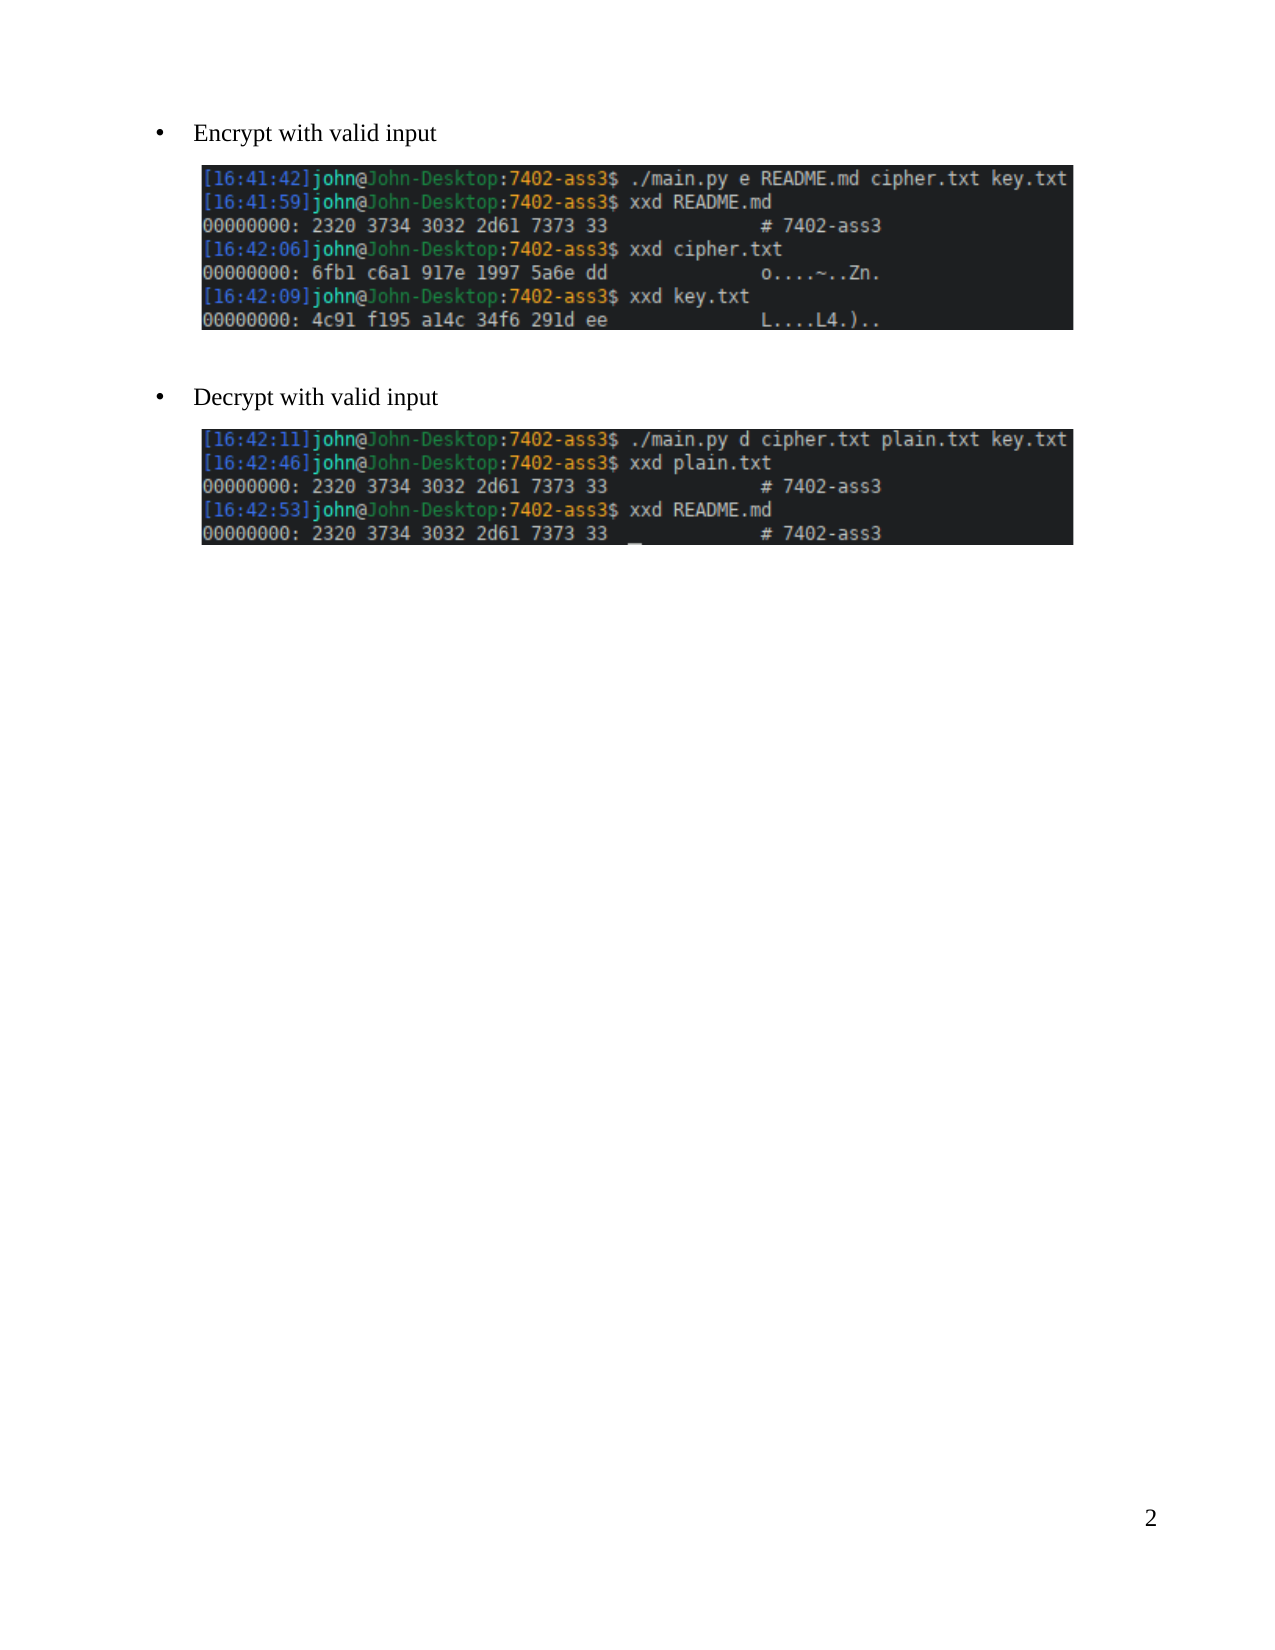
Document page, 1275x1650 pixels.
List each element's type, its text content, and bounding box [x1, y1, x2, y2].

picture [201, 165, 1074, 330]
picture [201, 429, 1074, 545]
list Encrypt with valid input [156, 118, 1157, 147]
list Decrypt with valid input [156, 382, 1157, 410]
